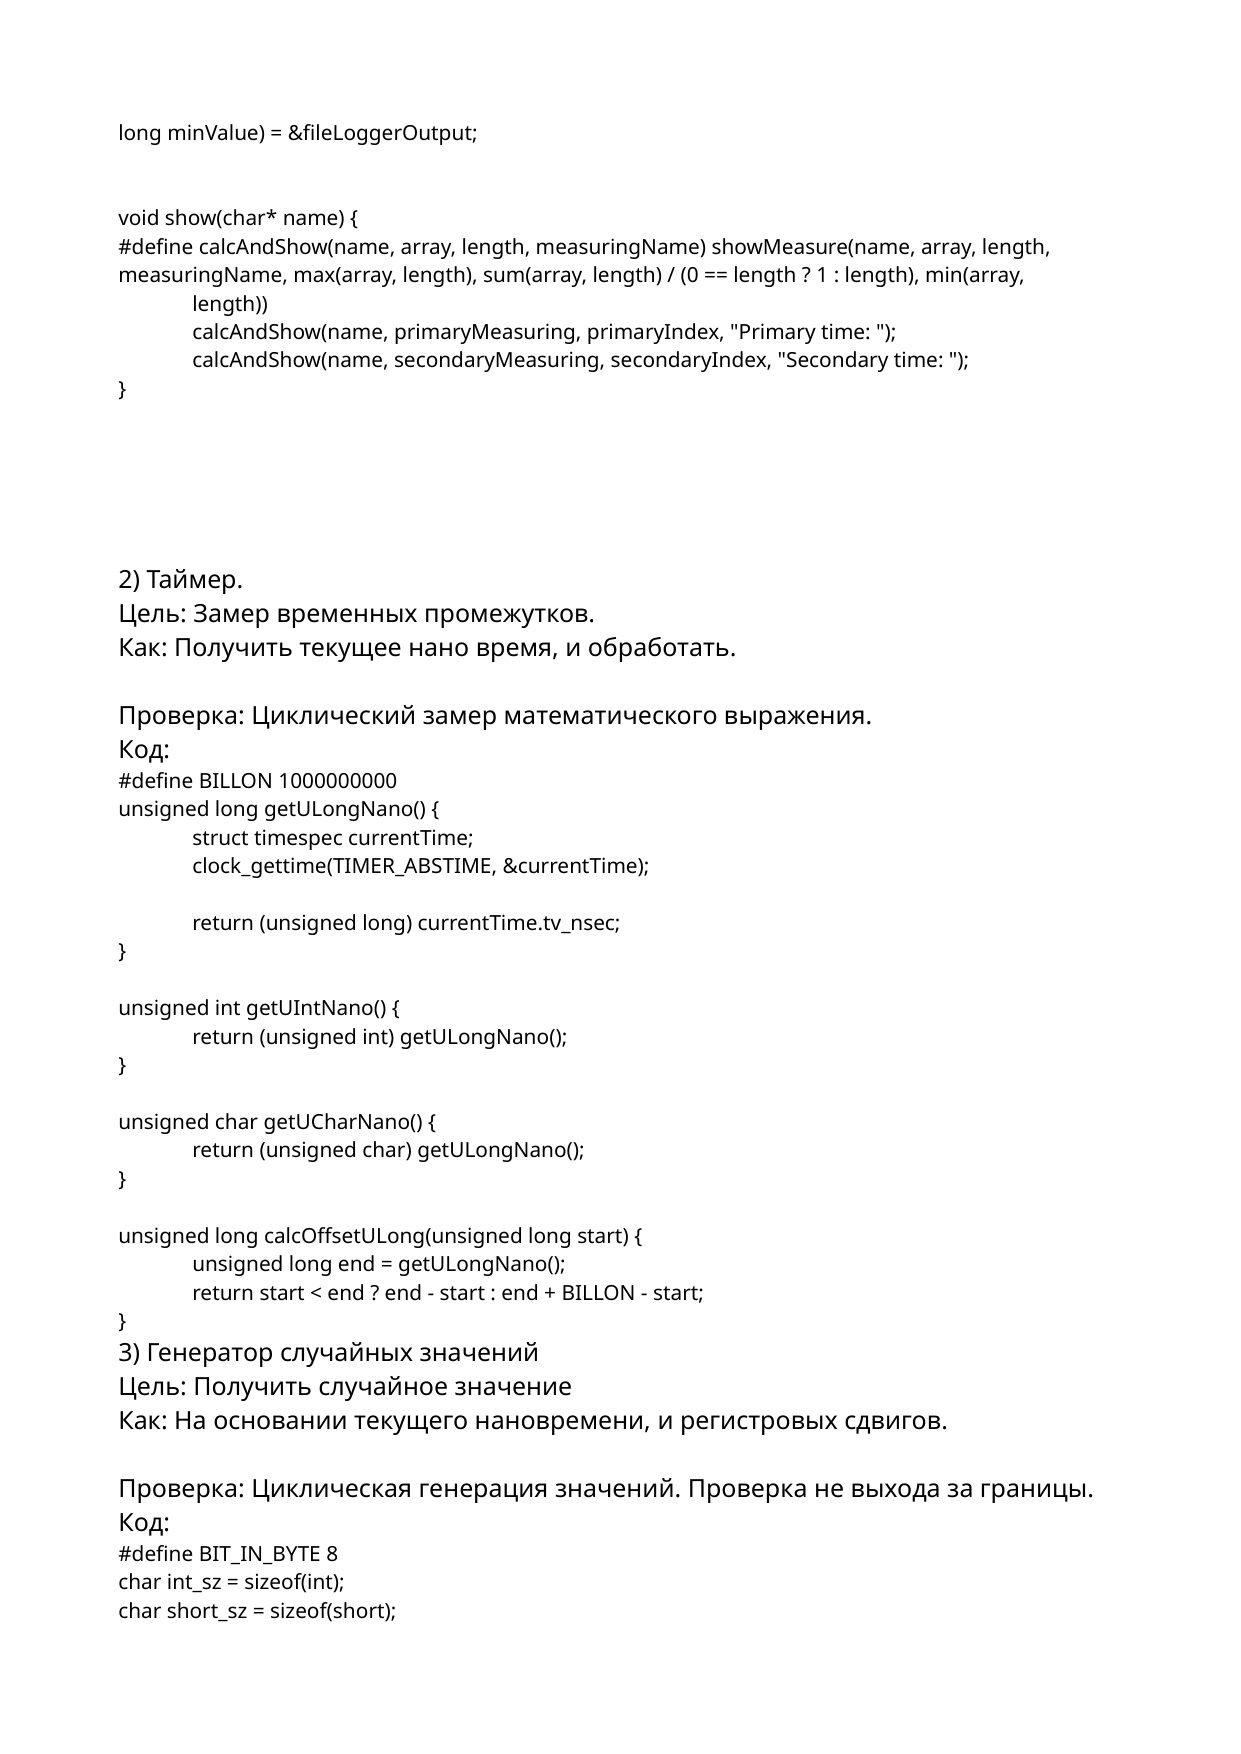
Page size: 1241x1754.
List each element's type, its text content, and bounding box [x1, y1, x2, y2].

text Цель: Получить случайное значение [118, 1369, 1122, 1403]
text clock_gettime(TIMER_ABSTIME, &currentTime); [118, 851, 1122, 880]
text Проверка: Циклический замер математического выражения. [118, 698, 1122, 732]
text Как: На основании текущего нановремени, и регистровых сдвигов. [118, 1403, 1122, 1437]
text unsigned char getUCharNano() { [118, 1107, 1122, 1136]
text void show(char* name) { [118, 203, 1122, 232]
text } [118, 1050, 1122, 1079]
text return (unsigned long) currentTime.tv_nsec; [118, 908, 1122, 937]
text } [118, 1306, 1122, 1335]
text unsigned long calcOffsetULong(unsigned long start) { [118, 1221, 1122, 1249]
text char short_sz = sizeof(short); [118, 1596, 1122, 1624]
text Код: [118, 732, 1122, 766]
text struct timespec currentTime; [118, 823, 1122, 851]
text Код: [118, 1505, 1122, 1539]
text return start < end ? end - start : end + BILLON - start; [118, 1278, 1122, 1306]
text } [118, 374, 1122, 402]
text 2) Таймер. [118, 562, 1122, 596]
text } [118, 937, 1122, 965]
text Проверка: Циклическая генерация значений. Проверка не выхода за границы. [118, 1471, 1122, 1505]
text unsigned int getUIntNano() { [118, 993, 1122, 1022]
text #define calcAndShow(name, array, length, measuringName) showMeasure(name, array, length, measuringName, max(array, length), sum(array, length) / (0 == length ? 1 : length), min(array, length)) [118, 232, 1122, 317]
text Цель: Замер временных промежутков. [118, 596, 1122, 630]
text long minValue) = &fileLoggerOutput; [118, 118, 1122, 147]
text #define BIT_IN_BYTE 8 [118, 1539, 1122, 1567]
text unsigned long getULongNano() { [118, 794, 1122, 823]
text return (unsigned int) getULongNano(); [118, 1022, 1122, 1050]
text unsigned long end = getULongNano(); [118, 1249, 1122, 1278]
text 3) Генератор случайных значений [118, 1335, 1122, 1369]
text } [118, 1164, 1122, 1192]
text #define BILLON 1000000000 [118, 766, 1122, 794]
text return (unsigned char) getULongNano(); [118, 1136, 1122, 1164]
text char int_sz = sizeof(int); [118, 1567, 1122, 1596]
text Как: Получить текущее нано время, и обработать. [118, 630, 1122, 664]
text calcAndShow(name, primaryMeasuring, primaryIndex, "Primary time: "); [118, 317, 1122, 346]
text calcAndShow(name, secondaryMeasuring, secondaryIndex, "Secondary time: "); [118, 346, 1122, 374]
